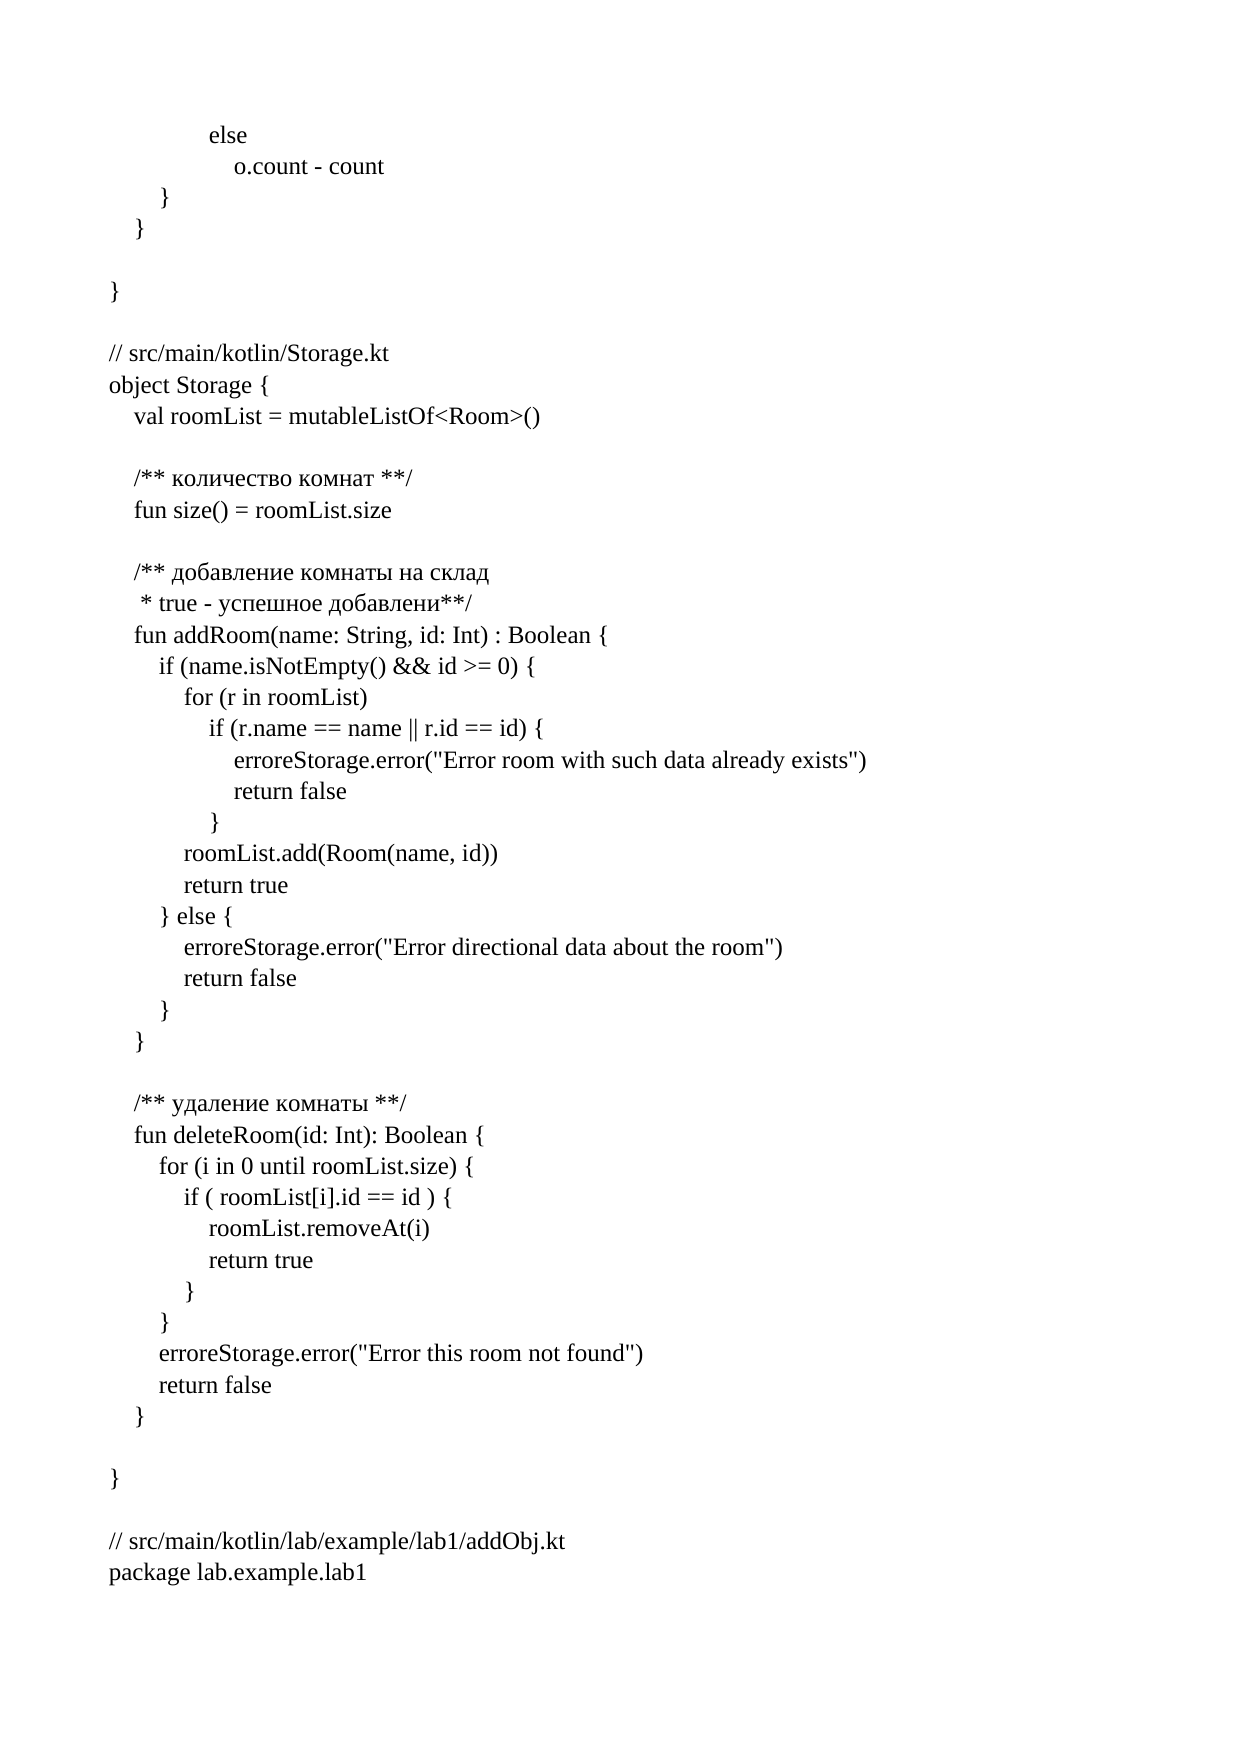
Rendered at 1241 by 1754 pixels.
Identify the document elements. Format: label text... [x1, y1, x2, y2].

text erroreStorage.error("Error directional data about the room") [108, 931, 1134, 962]
text return true [108, 1243, 1134, 1274]
text } [108, 181, 1134, 212]
text return false [108, 774, 1134, 806]
text } [108, 993, 1134, 1024]
text roomList.removeAt(i) [108, 1212, 1134, 1243]
text if ( roomList[i].id == id ) { [108, 1181, 1134, 1212]
text } [108, 274, 1134, 306]
text /** удаление комнаты **/ [108, 1087, 1134, 1118]
text fun deleteRoom(id: Int): Boolean { [108, 1118, 1134, 1149]
text } [108, 1399, 1134, 1431]
text return true [108, 868, 1134, 899]
text /** количество комнат **/ [108, 462, 1134, 493]
text // src/main/kotlin/lab/example/lab1/addObj.kt [108, 1524, 1134, 1556]
text o.count - count [108, 149, 1134, 181]
text package lab.example.lab1 [108, 1556, 1134, 1587]
text erroreStorage.error("Error room with such data already exists") [108, 743, 1134, 774]
text fun addRoom(name: String, id: Int) : Boolean { [108, 618, 1134, 649]
text else [108, 118, 1134, 149]
text } [108, 1274, 1134, 1306]
text } [108, 1462, 1134, 1493]
text } [108, 806, 1134, 837]
text return false [108, 962, 1134, 993]
text } [108, 1024, 1134, 1056]
text for (i in 0 until roomList.size) { [108, 1149, 1134, 1181]
text roomList.add(Room(name, id)) [108, 837, 1134, 868]
text if (name.isNotEmpty() && id >= 0) { [108, 649, 1134, 681]
text /** добавление комнаты на склад [108, 556, 1134, 587]
text // src/main/kotlin/Storage.kt [108, 337, 1134, 368]
text * true - успешное добавлени**/ [108, 587, 1134, 618]
text if (r.name == name || r.id == id) { [108, 712, 1134, 743]
text object Storage { [108, 368, 1134, 399]
text return false [108, 1368, 1134, 1399]
text fun size() = roomList.size [108, 493, 1134, 524]
text } [108, 1306, 1134, 1337]
text } else { [108, 899, 1134, 931]
text for (r in roomList) [108, 681, 1134, 712]
text erroreStorage.error("Error this room not found") [108, 1337, 1134, 1368]
text } [108, 212, 1134, 243]
text val roomList = mutableListOf<Room>() [108, 399, 1134, 431]
